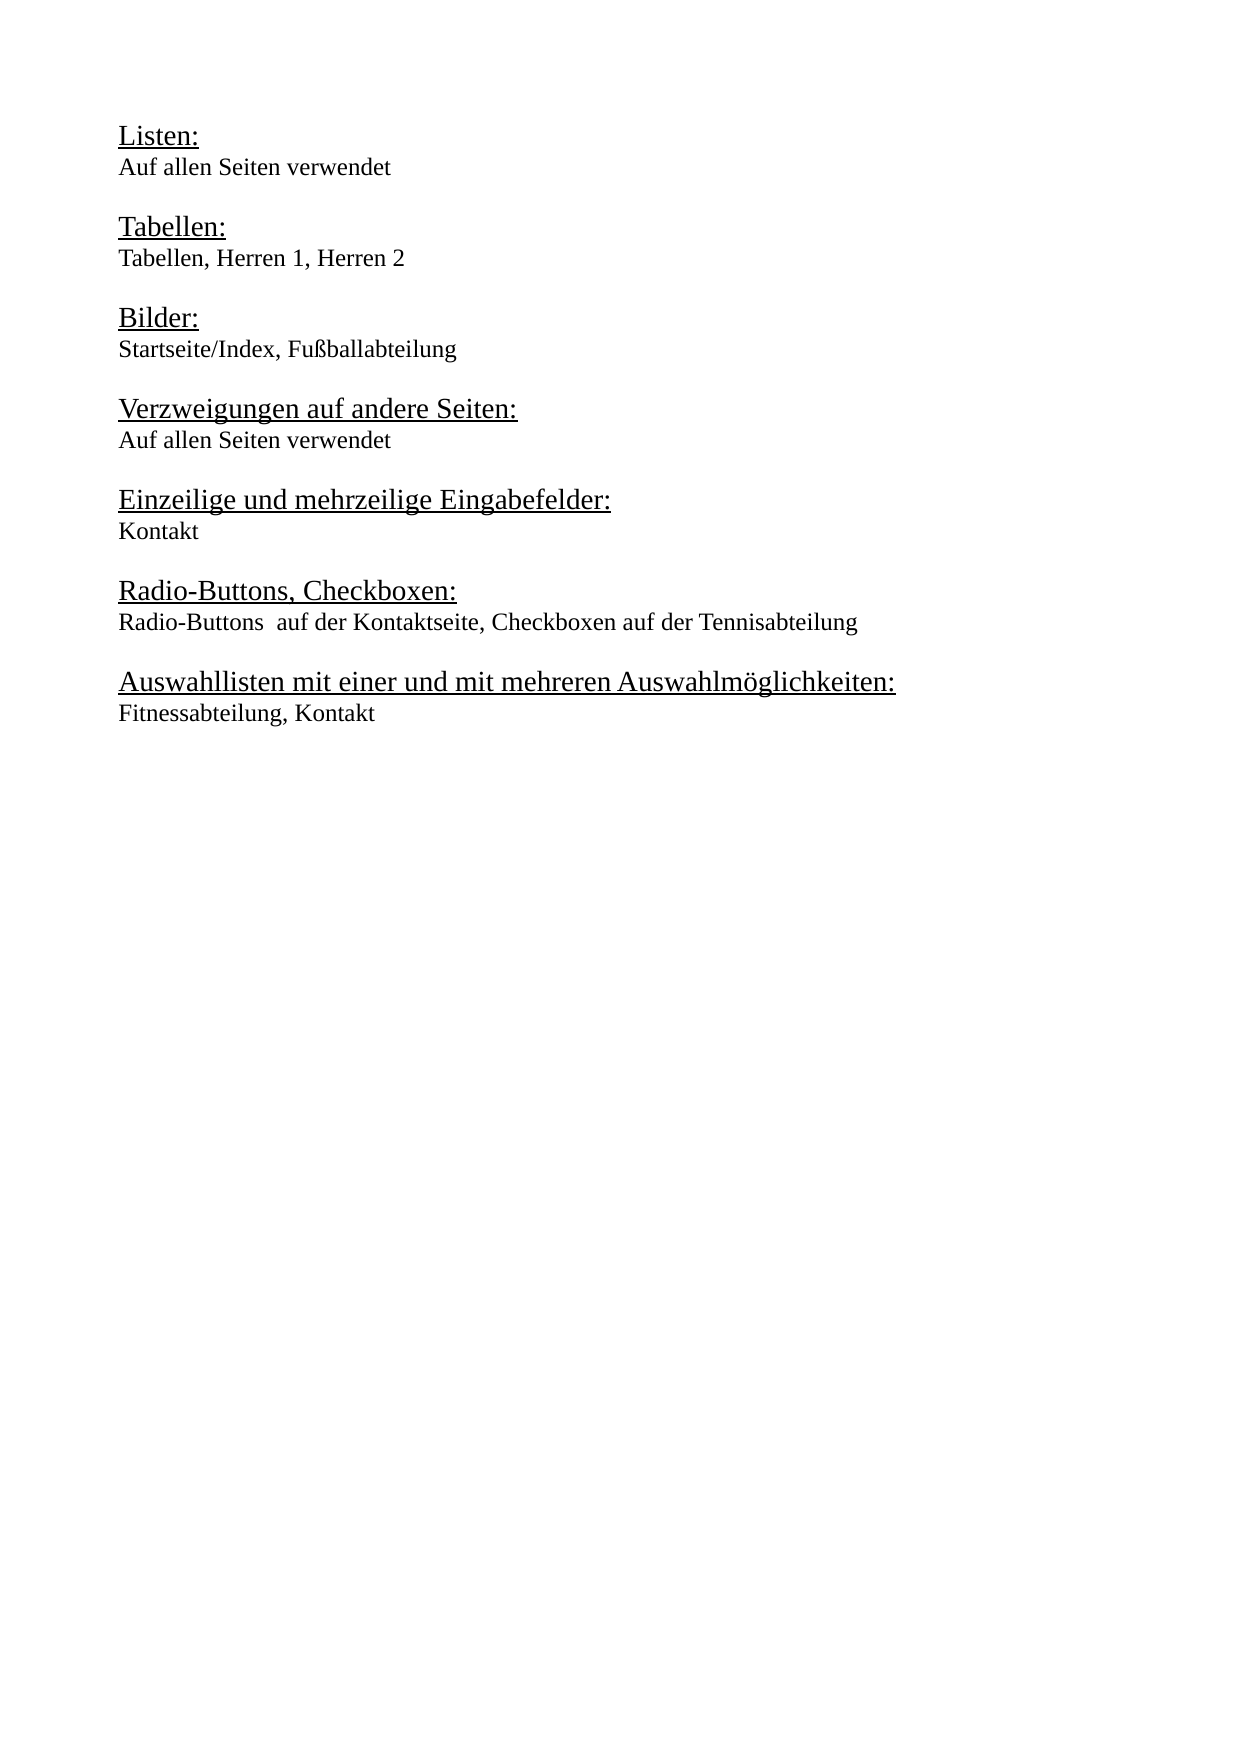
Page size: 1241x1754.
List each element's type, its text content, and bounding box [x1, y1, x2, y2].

text Tabellen: [118, 209, 1122, 243]
text Listen: [118, 118, 1122, 152]
text Einzeilige und mehrzeilige Eingabefelder: [118, 482, 1122, 516]
text Verzweigungen auf andere Seiten: [118, 391, 1122, 425]
text Fitnessabteilung, Kontakt [118, 698, 1122, 727]
text Tabellen, Herren 1, Herren 2 [118, 243, 1122, 271]
text Radio-Buttons, Checkboxen: [118, 573, 1122, 607]
text Auswahllisten mit einer und mit mehreren Auswahlmöglichkeiten: [118, 664, 1122, 698]
text Auf allen Seiten verwendet [118, 152, 1122, 180]
text Kontakt [118, 516, 1122, 544]
text Bilder: [118, 300, 1122, 334]
text Startseite/Index, Fußballabteilung [118, 334, 1122, 362]
text Radio-Buttons auf der Kontaktseite, Checkboxen auf der Tennisabteilung [118, 607, 1122, 636]
text Auf allen Seiten verwendet [118, 425, 1122, 453]
